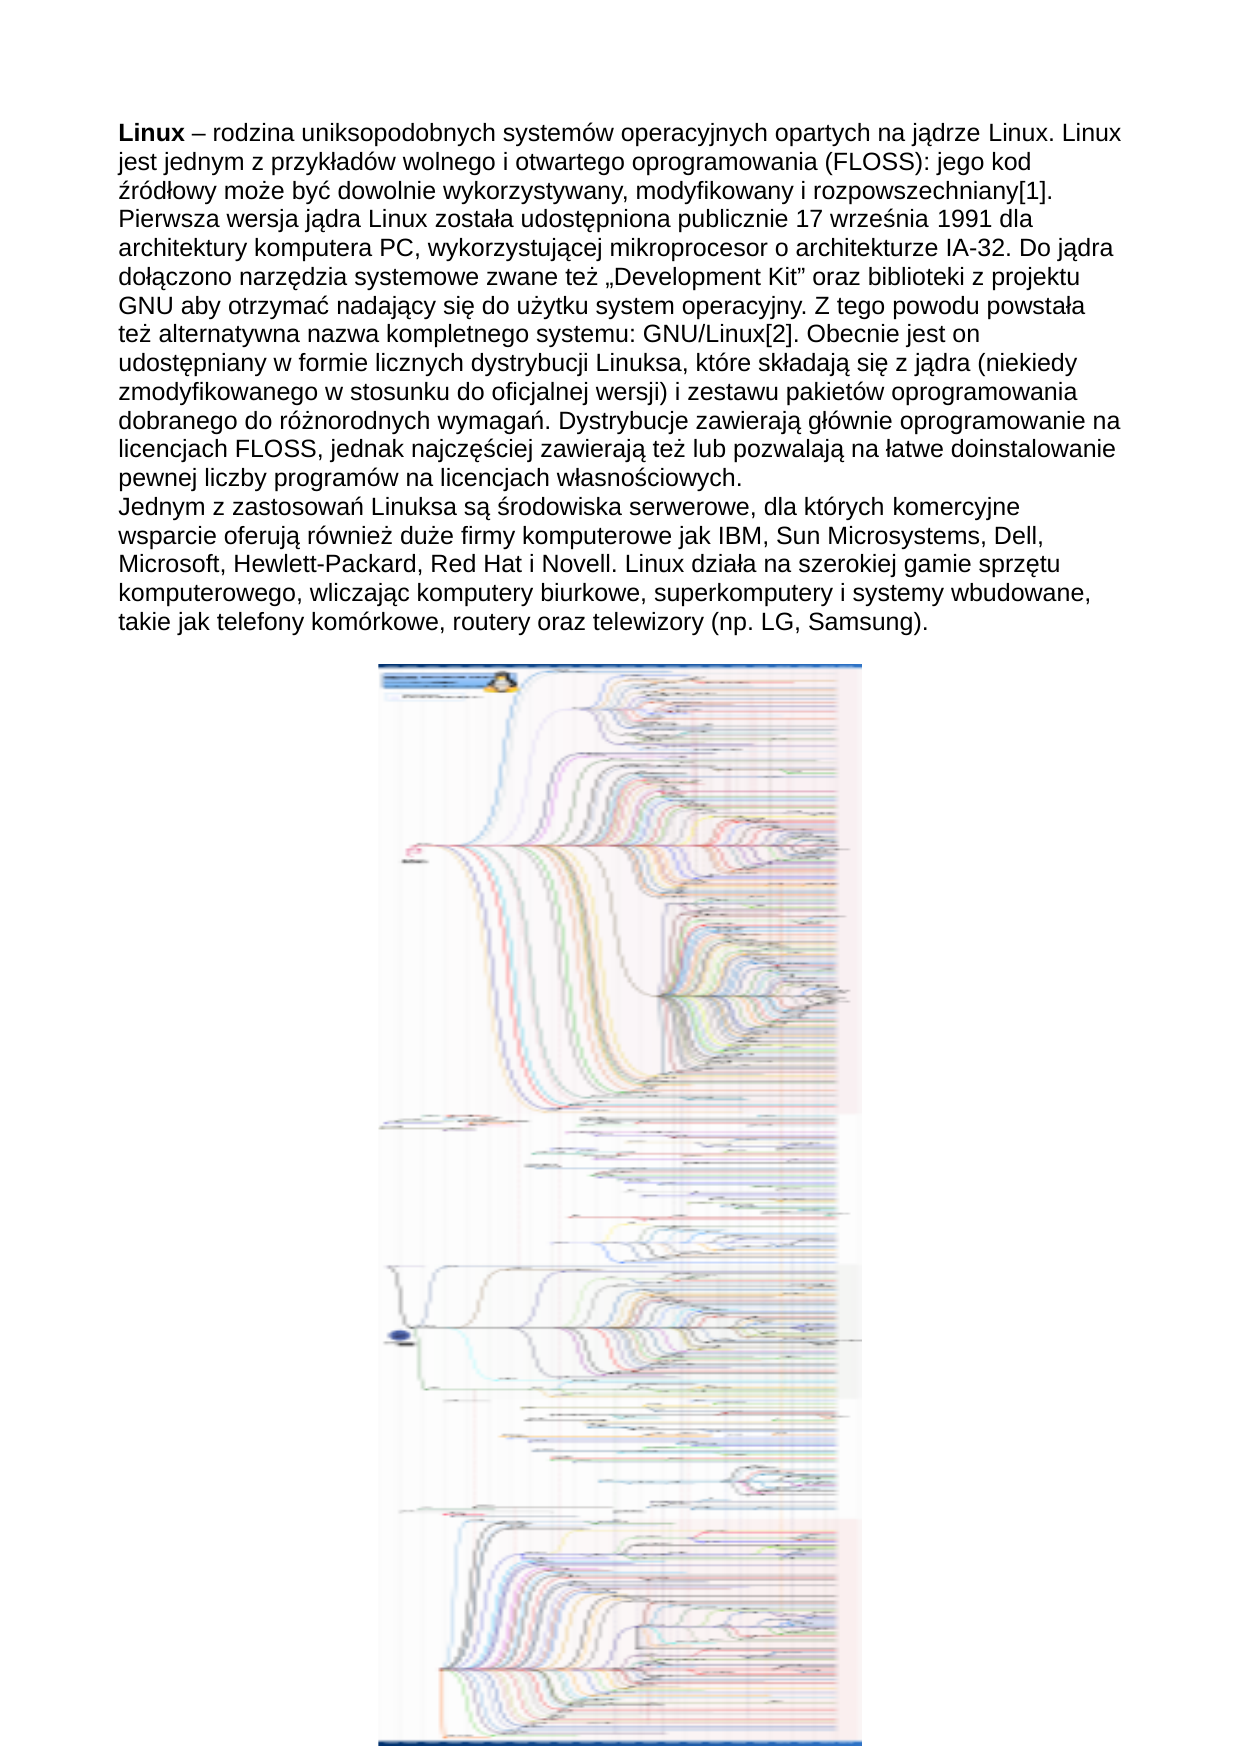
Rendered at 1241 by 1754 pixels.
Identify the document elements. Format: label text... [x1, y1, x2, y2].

text Pierwsza wersja jądra Linux została udostępniona publicznie 17 września 1991 dla architektury komputera PC, wykorzystującej mikroprocesor o architekturze IA-32. Do jądra dołączono narzędzia systemowe zwane też „Development Kit” oraz biblioteki z projektu GNU aby otrzymać nadający się do użytku system operacyjny. Z tego powodu powstała też alternatywna nazwa kompletnego systemu: GNU/Linux[2]. Obecnie jest on udostępniany w formie licznych dystrybucji Linuksa, które składają się z jądra (niekiedy zmodyfikowanego w stosunku do oficjalnej wersji) i zestawu pakietów oprogramowania dobranego do różnorodnych wymagań. Dystrybucje zawierają głównie oprogramowanie na licencjach FLOSS, jednak najczęściej zawierają też lub pozwalają na łatwe doinstalowanie pewnej liczby programów na licencjach własnościowych. [118, 204, 1122, 492]
picture [378, 664, 862, 1746]
text Jednym z zastosowań Linuksa są środowiska serwerowe, dla których komercyjne wsparcie oferują również duże firmy komputerowe jak IBM, Sun Microsystems, Dell, Microsoft, Hewlett-Packard, Red Hat i Novell. Linux działa na szerokiej gamie sprzętu komputerowego, wliczając komputery biurkowe, superkomputery i systemy wbudowane, takie jak telefony komórkowe, routery oraz telewizory (np. LG, Samsung). [118, 492, 1122, 636]
text Linux – rodzina uniksopodobnych systemów operacyjnych opartych na jądrze Linux. Linux jest jednym z przykładów wolnego i otwartego oprogramowania (FLOSS): jego kod źródłowy może być dowolnie wykorzystywany, modyfikowany i rozpowszechniany[1]. [118, 118, 1122, 204]
